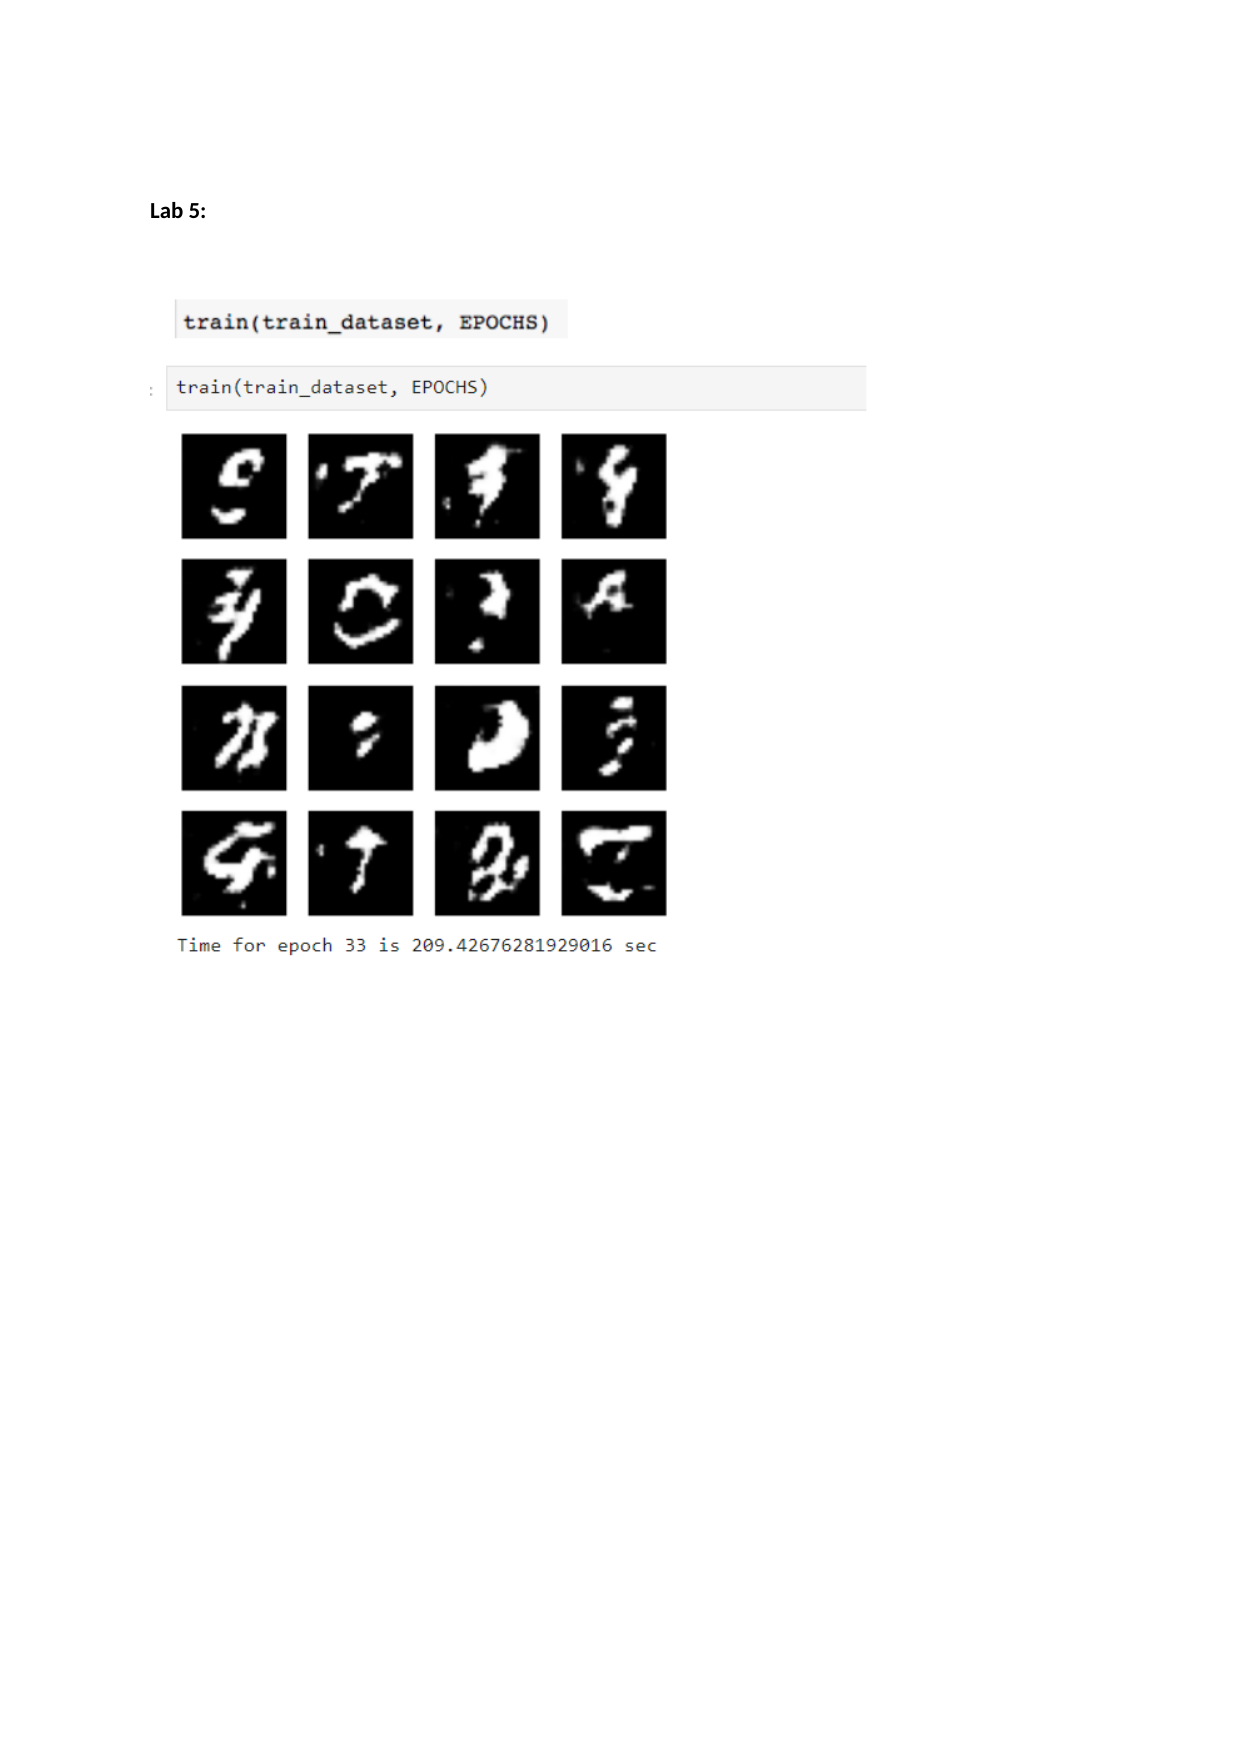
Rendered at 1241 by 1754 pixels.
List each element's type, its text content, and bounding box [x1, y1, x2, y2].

text Lab 5: [150, 196, 1090, 224]
